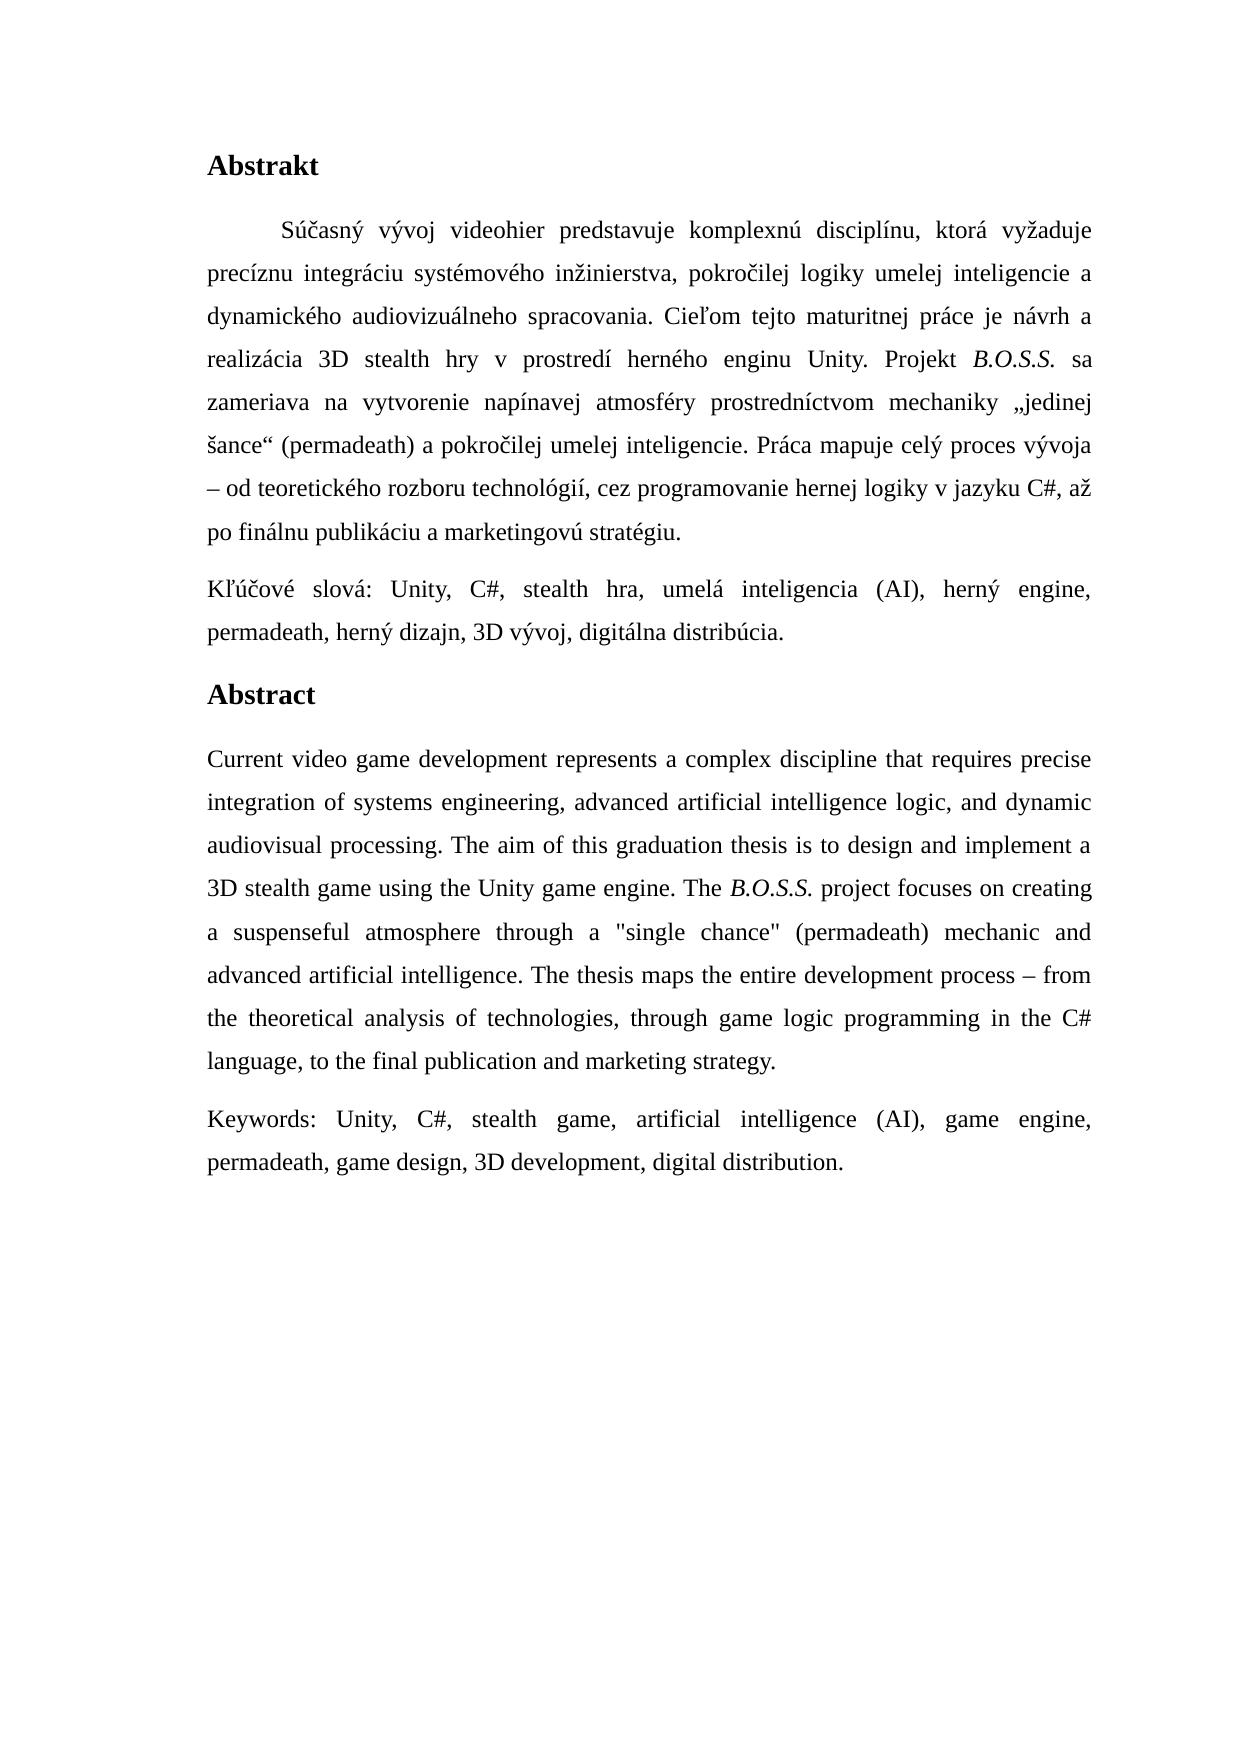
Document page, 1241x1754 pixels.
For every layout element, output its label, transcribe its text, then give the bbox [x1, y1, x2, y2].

text Kľúčové slová: Unity, C#, stealth hra, umelá inteligencia (AI), herný engine, permadeath, herný dizajn, 3D vývoj, digitálna distribúcia. [207, 574, 1092, 646]
text Súčasný vývoj videohier predstavuje komplexnú disciplínu, ktorá vyžaduje precíznu integráciu systémového inžinierstva, pokročilej logiky umelej inteligencie a dynamického audiovizuálneho spracovania. Cieľom tejto maturitnej práce je návrh a realizácia 3D stealth hry v prostredí herného enginu Unity. Projekt B.O.S.S. sa zameriava na vytvorenie napínavej atmosféry prostredníctvom mechaniky „jedinej šance“ (permadeath) a pokročilej umelej inteligencie. Práca mapuje celý proces vývoja – od teoretického rozboru technológií, cez programovanie hernej logiky v jazyku C#, až po finálnu publikáciu a marketingovú stratégiu. [207, 215, 1092, 545]
text Abstrakt [207, 148, 1092, 181]
text Keywords: Unity, C#, stealth game, artificial intelligence (AI), game engine, permadeath, game design, 3D development, digital distribution. [207, 1104, 1092, 1176]
text Abstract [207, 677, 1092, 711]
text Current video game development represents a complex discipline that requires precise integration of systems engineering, advanced artificial intelligence logic, and dynamic audiovisual processing. The aim of this graduation thesis is to design and implement a 3D stealth game using the Unity game engine. The B.O.S.S. project focuses on creating a suspenseful atmosphere through a "single chance" (permadeath) mechanic and advanced artificial intelligence. The thesis maps the entire development process – from the theoretical analysis of technologies, through game logic programming in the C# language, to the final publication and marketing strategy. [207, 744, 1092, 1075]
